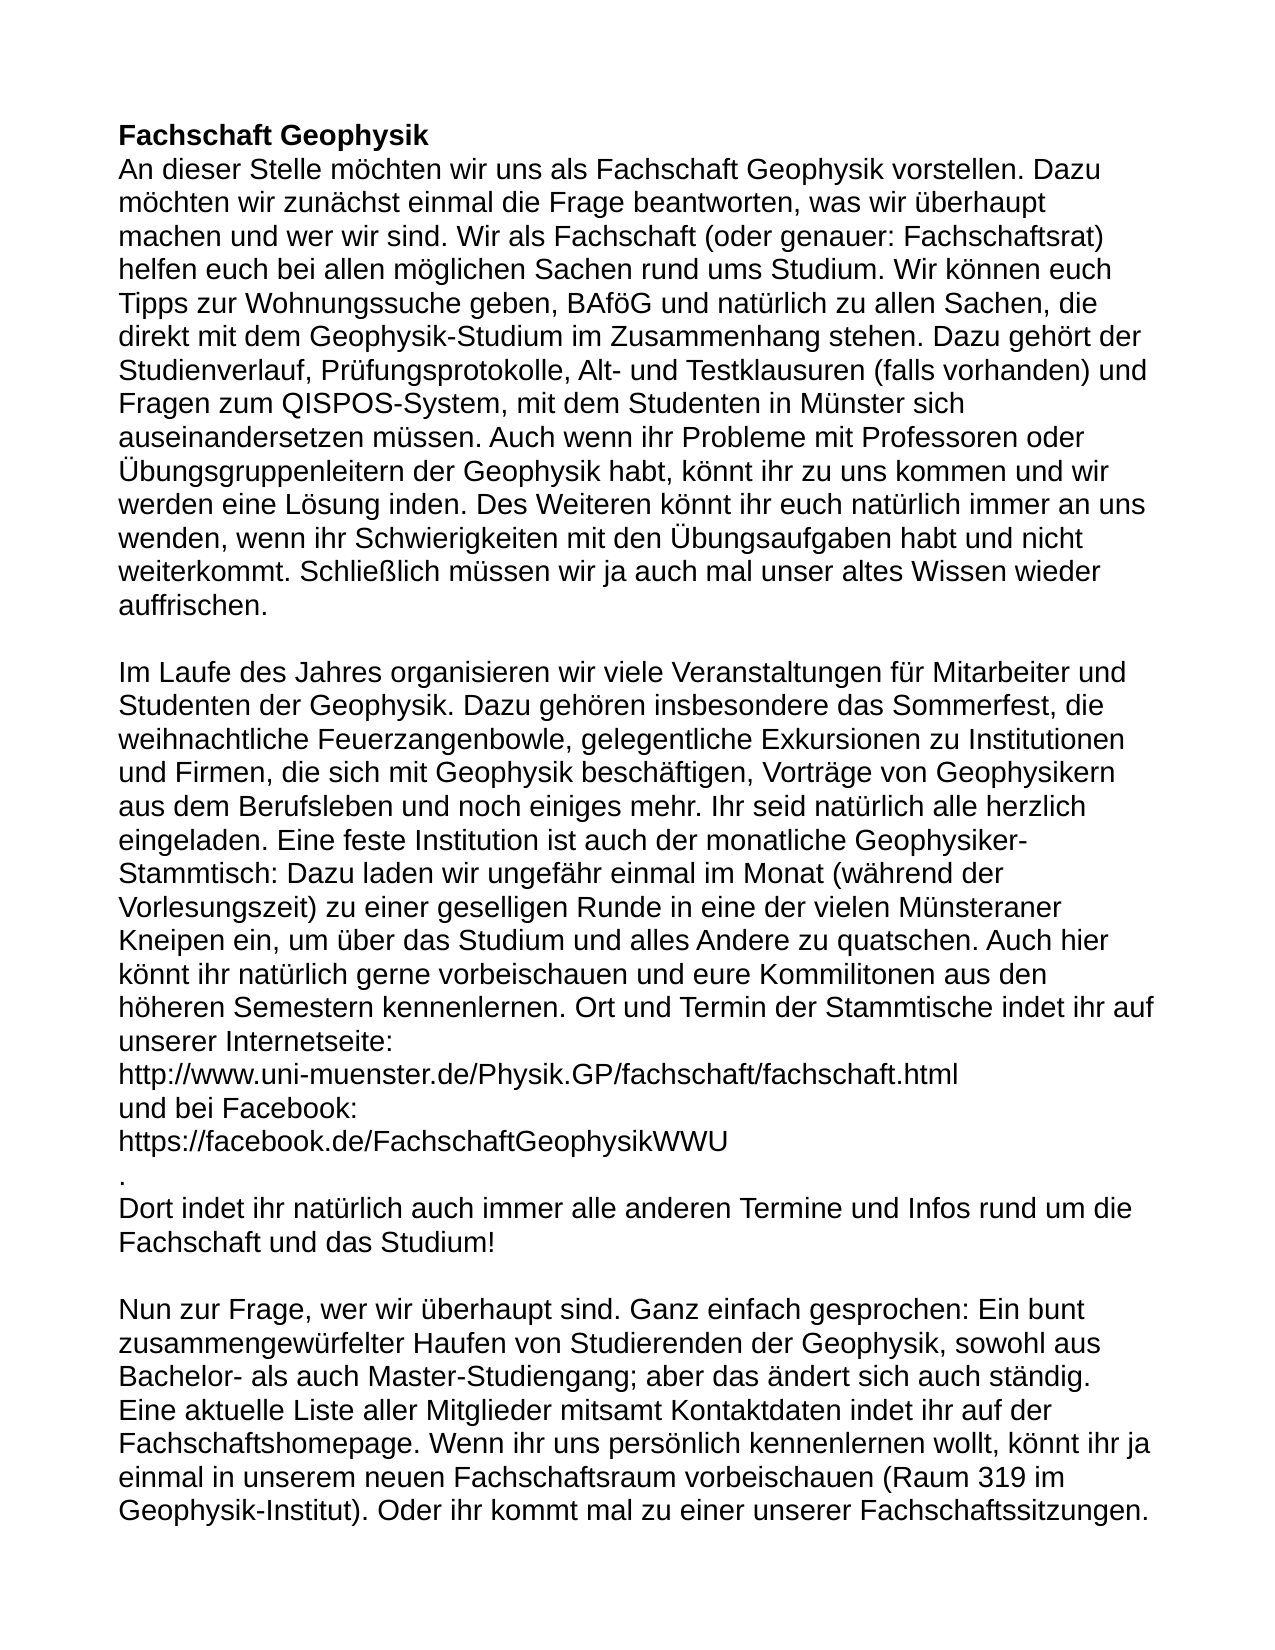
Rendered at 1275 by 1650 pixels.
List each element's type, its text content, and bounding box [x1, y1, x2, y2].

text Nun zur Frage, wer wir überhaupt sind. Ganz einfach gesprochen: Ein bunt zusammengewürfelter Haufen von Studierenden der Geophysik, sowohl aus Bachelor- als auch Master-Studiengang; aber das ändert sich auch ständig. Eine aktuelle Liste aller Mitglieder mitsamt Kontaktdaten indet ihr auf der Fachschaftshomepage. Wenn ihr uns persönlich kennenlernen wollt, könnt ihr ja einmal in unserem neuen Fachschaftsraum vorbeischauen (Raum 319 im Geophysik-Institut). Oder ihr kommt mal zu einer unserer Fachschaftssitzungen. [118, 1292, 1157, 1527]
text https://facebook.de/FachschaftGeophysikWWU [118, 1124, 1157, 1158]
text An dieser Stelle möchten wir uns als Fachschaft Geophysik vorstellen. Dazu möchten wir zunächst einmal die Frage beantworten, was wir überhaupt machen und wer wir sind. Wir als Fachschaft (oder genauer: Fachschaftsrat) helfen euch bei allen möglichen Sachen rund ums Studium. Wir können euch Tipps zur Wohnungssuche geben, BAföG und natürlich zu allen Sachen, die direkt mit dem Geophysik-Studium im Zusammenhang stehen. Dazu gehört der Studienverlauf, Prüfungsprotokolle, Alt- und Testklausuren (falls vorhanden) und Fragen zum QISPOS-System, mit dem Studenten in Münster sich auseinandersetzen müssen. Auch wenn ihr Probleme mit Professoren oder Übungsgruppenleitern der Geophysik habt, könnt ihr zu uns kommen und wir werden eine Lösung inden. Des Weiteren könnt ihr euch natürlich immer an uns wenden, wenn ihr Schwierigkeiten mit den Übungsaufgaben habt und nicht weiterkommt. Schließlich müssen wir ja auch mal unser altes Wissen wieder auffrischen. [118, 152, 1157, 621]
text Fachschaft Geophysik [118, 118, 1157, 152]
text Im Laufe des Jahres organisieren wir viele Veranstaltungen für Mitarbeiter und Studenten der Geophysik. Dazu gehören insbesondere das Sommerfest, die weihnachtliche Feuerzangenbowle, gelegentliche Exkursionen zu Institutionen und Firmen, die sich mit Geophysik beschäftigen, Vorträge von Geophysikern aus dem Berufsleben und noch einiges mehr. Ihr seid natürlich alle herzlich eingeladen. Eine feste Institution ist auch der monatliche Geophysiker-Stammtisch: Dazu laden wir ungefähr einmal im Monat (während der Vorlesungszeit) zu einer geselligen Runde in eine der vielen Münsteraner Kneipen ein, um über das Studium und alles Andere zu quatschen. Auch hier könnt ihr natürlich gerne vorbeischauen und eure Kommilitonen aus den höheren Semestern kennenlernen. Ort und Termin der Stammtische indet ihr auf unserer Internetseite: [118, 655, 1157, 1057]
text Dort indet ihr natürlich auch immer alle anderen Termine und Infos rund um die Fachschaft und das Studium! [118, 1191, 1157, 1258]
text und bei Facebook: [118, 1091, 1157, 1124]
text http://www.uni-muenster.de/Physik.GP/fachschaft/fachschaft.html [118, 1057, 1157, 1091]
text . [118, 1158, 1157, 1191]
